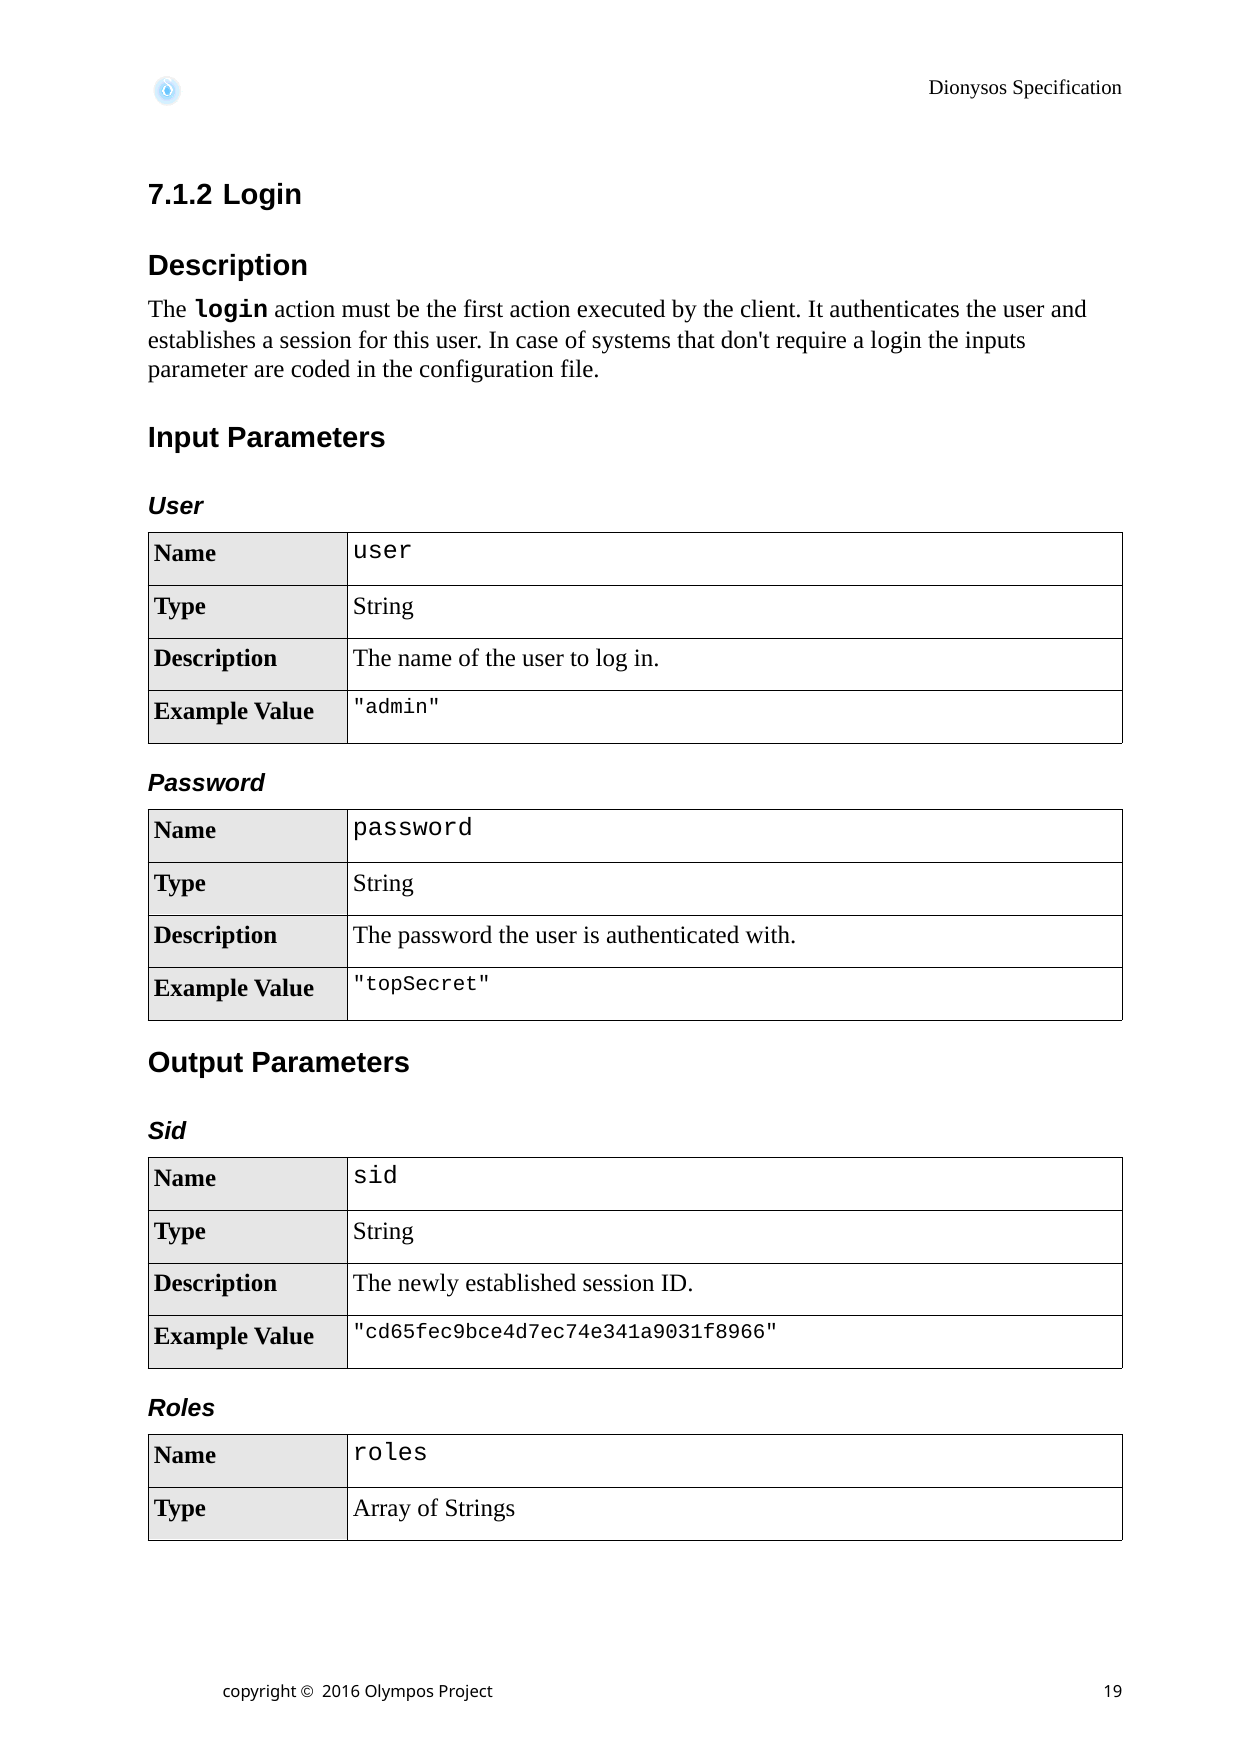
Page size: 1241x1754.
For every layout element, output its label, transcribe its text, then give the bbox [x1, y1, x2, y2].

text User [148, 491, 1122, 520]
table_header user [348, 533, 1122, 585]
text Input Parameters [148, 420, 1122, 454]
table_cell String [348, 586, 1122, 638]
table_cell Example Value [149, 691, 347, 743]
table_header roles [348, 1435, 1122, 1487]
text Output Parameters [148, 1045, 1122, 1079]
table_cell Description [149, 639, 347, 690]
subtitle Login [148, 177, 1122, 211]
table_cell The name of the user to log in. [348, 639, 1122, 690]
table_cell The password the user is authenticated with. [348, 916, 1122, 967]
table_cell Description [149, 916, 347, 967]
table_cell Example Value [149, 1316, 347, 1368]
table_cell String [348, 863, 1122, 914]
table_cell Example Value [149, 968, 347, 1020]
table_cell Type [149, 1488, 347, 1539]
table_header Name [149, 810, 347, 862]
text Roles [148, 1393, 1122, 1422]
table_header Name [149, 533, 347, 585]
table_cell "topSecret" [348, 968, 1122, 1020]
table_cell "admin" [348, 691, 1122, 743]
table_cell Description [149, 1264, 347, 1315]
text The login action must be the first action executed by the client. It authenticates the user and establishes a session for this user. In case of systems that don't require a login the inputs parameter are coded in the configuration file. [148, 294, 1122, 383]
table_cell Type [149, 1211, 347, 1263]
table_cell Array of Strings [348, 1488, 1122, 1539]
picture [152, 75, 184, 106]
table_cell "cd65fec9bce4d7ec74e341a9031f8966" [348, 1316, 1122, 1368]
text Password [148, 768, 1122, 797]
table_header sid [348, 1158, 1122, 1210]
table_cell Type [149, 586, 347, 638]
text Description [148, 248, 1122, 282]
table_header password [348, 810, 1122, 862]
table_header Name [149, 1158, 347, 1210]
text Sid [148, 1116, 1122, 1145]
table_cell String [348, 1211, 1122, 1263]
table_header Name [149, 1435, 347, 1487]
table_cell The newly established session ID. [348, 1264, 1122, 1315]
table_cell Type [149, 863, 347, 914]
